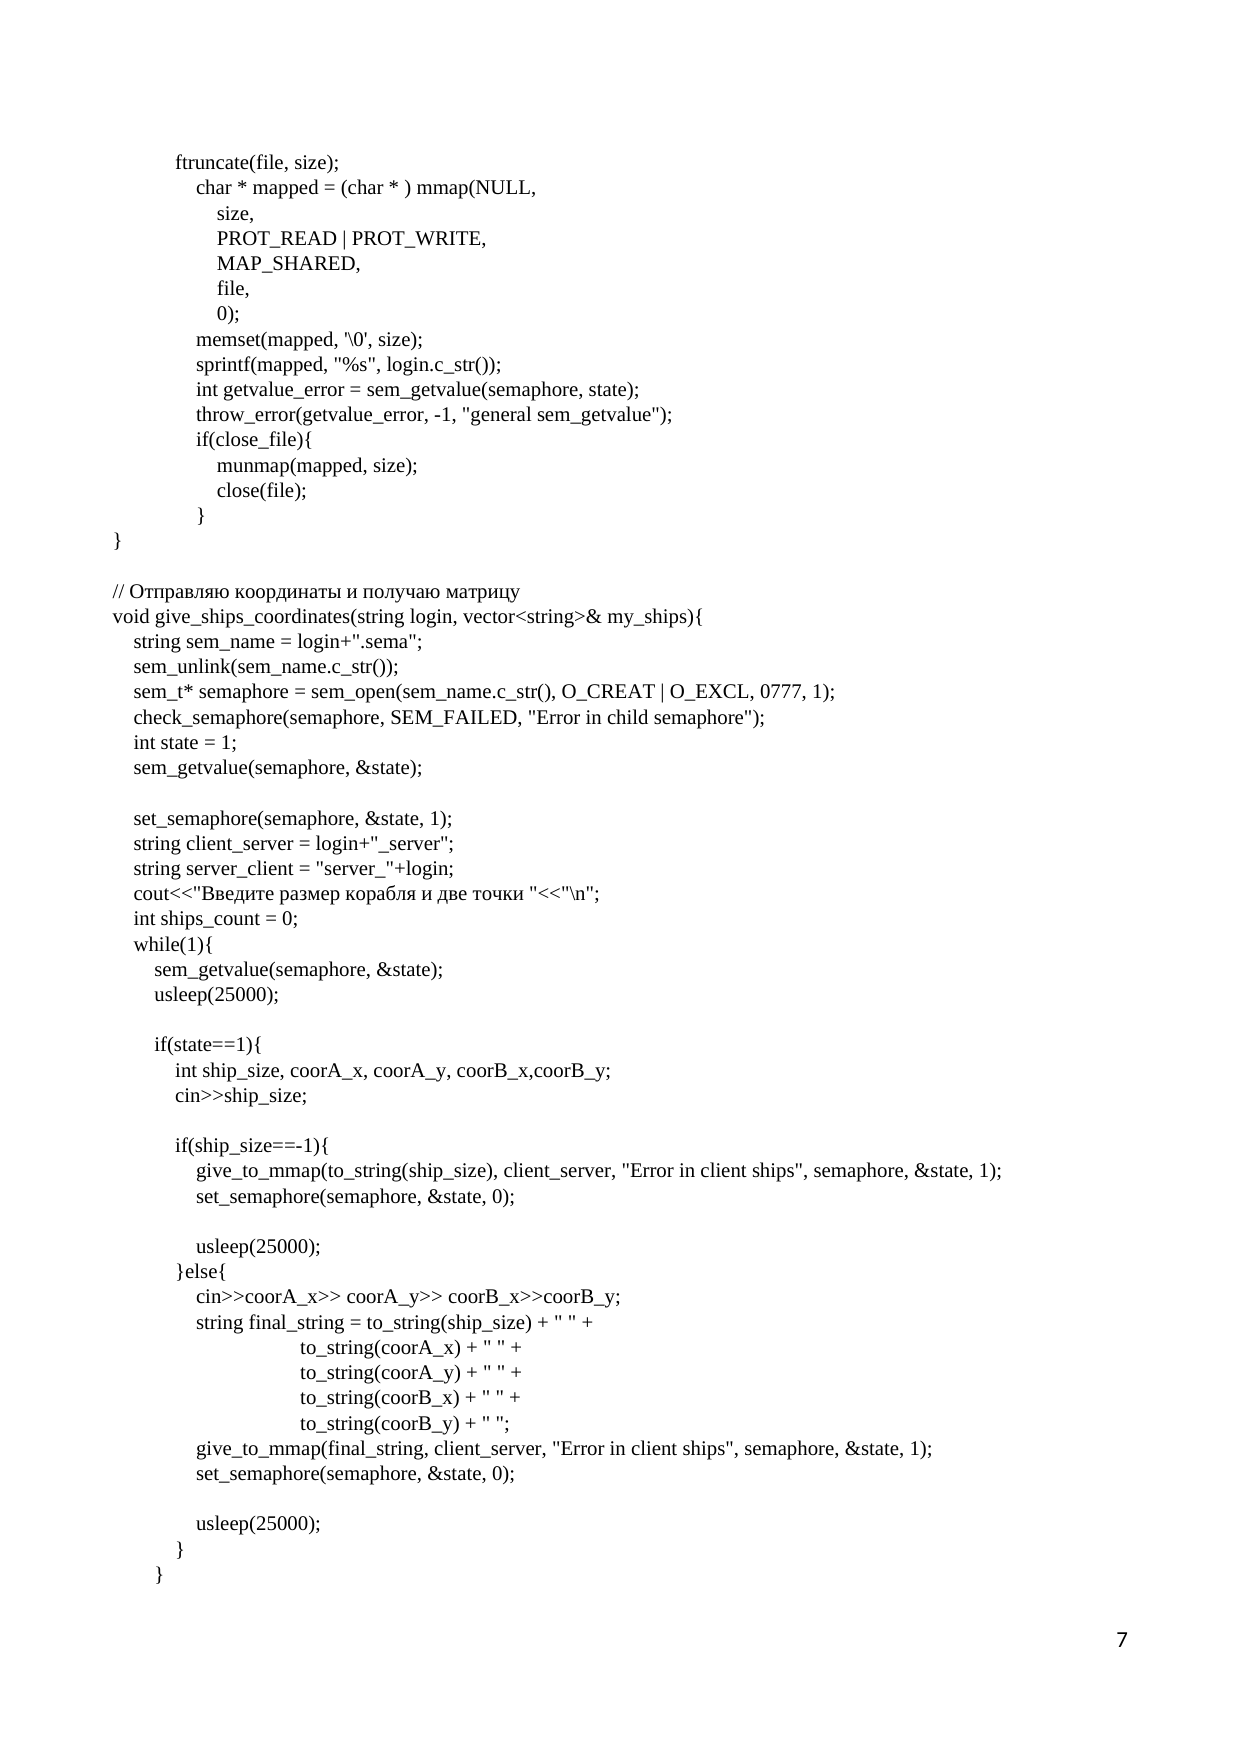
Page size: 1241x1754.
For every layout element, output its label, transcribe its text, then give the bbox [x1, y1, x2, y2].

text usleep(25000); [112, 982, 1128, 1006]
text string sem_name = login+".sema"; [112, 629, 1128, 653]
text usleep(25000); [112, 1234, 1128, 1258]
text to_string(coorB_x) + " " + [112, 1385, 1128, 1409]
text if(close_file){ [112, 427, 1128, 451]
text string final_string = to_string(ship_size) + " " + [112, 1309, 1128, 1334]
text sem_unlink(sem_name.c_str()); [112, 654, 1128, 678]
text cout<<"Введите размер корабля и две точки "<<"\n"; [112, 881, 1128, 905]
text void give_ships_coordinates(string login, vector<string>& my_ships){ [112, 604, 1128, 628]
text throw_error(getvalue_error, -1, "general sem_getvalue"); [112, 402, 1128, 426]
text set_semaphore(semaphore, &state, 1); [112, 805, 1128, 829]
text cin>>coorA_x>> coorA_y>> coorB_x>>coorB_y; [112, 1284, 1128, 1308]
text int state = 1; [112, 730, 1128, 754]
text give_to_mmap(to_string(ship_size), client_server, "Error in client ships", semaphore, &state, 1); [112, 1158, 1128, 1182]
text int getvalue_error = sem_getvalue(semaphore, state); [112, 377, 1128, 401]
text file, [112, 276, 1128, 300]
text int ship_size, coorA_x, coorA_y, coorB_x,coorB_y; [112, 1057, 1128, 1082]
text } [112, 1562, 1128, 1586]
text to_string(coorA_y) + " " + [112, 1360, 1128, 1384]
text check_semaphore(semaphore, SEM_FAILED, "Error in child semaphore"); [112, 704, 1128, 729]
text memset(mapped, '\0', size); [112, 326, 1128, 351]
text sem_getvalue(semaphore, &state); [112, 957, 1128, 981]
text } [112, 503, 1128, 527]
text MAP_SHARED, [112, 251, 1128, 275]
text to_string(coorB_y) + " "; [112, 1410, 1128, 1434]
text 0); [112, 301, 1128, 325]
text while(1){ [112, 931, 1128, 956]
text cin>>ship_size; [112, 1083, 1128, 1107]
text to_string(coorA_x) + " " + [112, 1335, 1128, 1359]
text string server_client = "server_"+login; [112, 856, 1128, 880]
text char * mapped = (char * ) mmap(NULL, [112, 175, 1128, 199]
text if(state==1){ [112, 1032, 1128, 1056]
text sem_getvalue(semaphore, &state); [112, 755, 1128, 779]
text size, [112, 200, 1128, 224]
text usleep(25000); [112, 1511, 1128, 1535]
text }else{ [112, 1259, 1128, 1283]
text ftruncate(file, size); [112, 150, 1128, 174]
text } [112, 528, 1128, 552]
text munmap(mapped, size); [112, 452, 1128, 477]
text sprintf(mapped, "%s", login.c_str()); [112, 352, 1128, 376]
text // Отправляю координаты и получаю матрицу [112, 578, 1128, 603]
text int ships_count = 0; [112, 906, 1128, 930]
text string client_server = login+"_server"; [112, 831, 1128, 855]
text PROT_READ | PROT_WRITE, [112, 226, 1128, 250]
text sem_t* semaphore = sem_open(sem_name.c_str(), O_CREAT | O_EXCL, 0777, 1); [112, 679, 1128, 703]
text set_semaphore(semaphore, &state, 0); [112, 1461, 1128, 1485]
text } [112, 1536, 1128, 1561]
text if(ship_size==-1){ [112, 1133, 1128, 1157]
text set_semaphore(semaphore, &state, 0); [112, 1183, 1128, 1208]
text close(file); [112, 478, 1128, 502]
text give_to_mmap(final_string, client_server, "Error in client ships", semaphore, &state, 1); [112, 1436, 1128, 1460]
